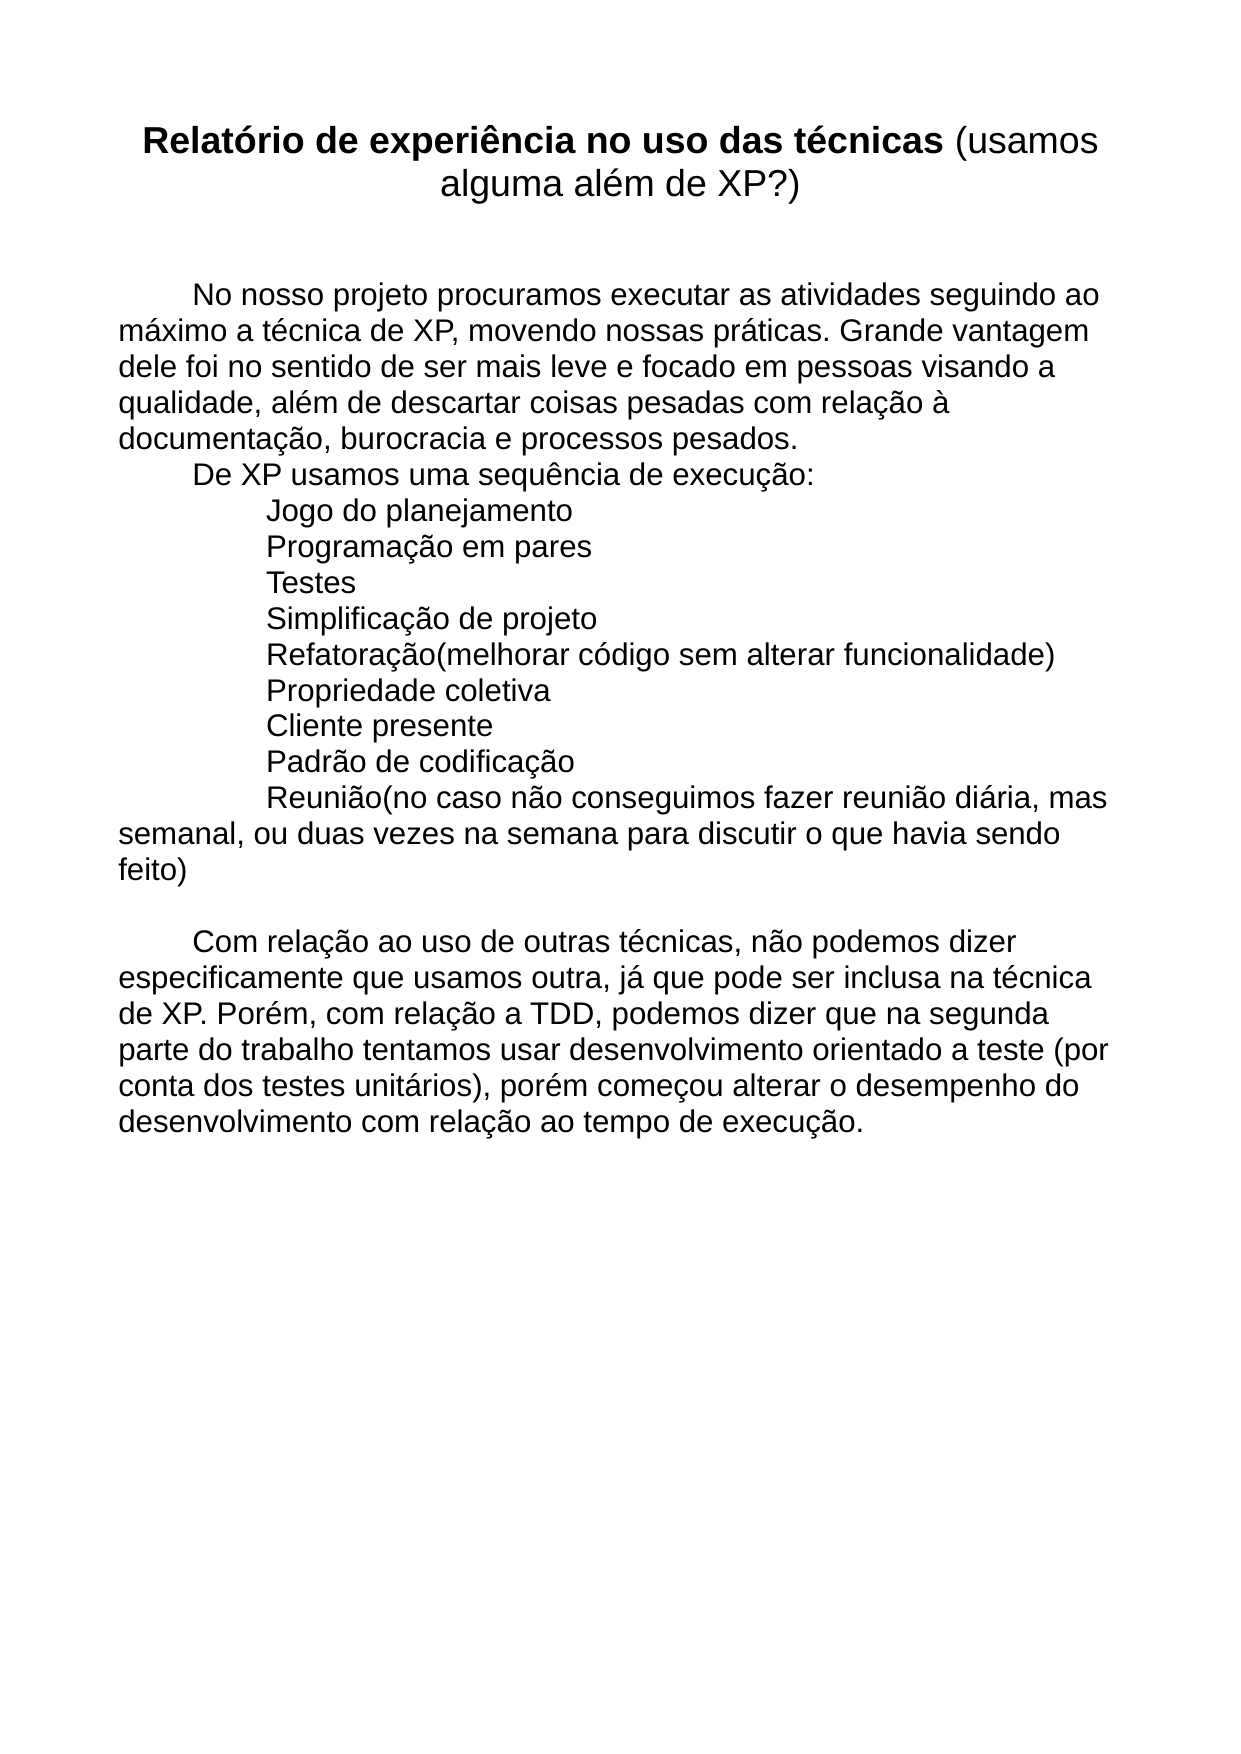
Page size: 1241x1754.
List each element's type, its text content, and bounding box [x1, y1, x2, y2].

text Refatoração(melhorar código sem alterar funcionalidade) [118, 636, 1122, 672]
text No nosso projeto procuramos executar as atividades seguindo ao máximo a técnica de XP, movendo nossas práticas. Grande vantagem dele foi no sentido de ser mais leve e focado em pessoas visando a qualidade, além de descartar coisas pesadas com relação à documentação, burocracia e processos pesados. [118, 276, 1122, 456]
text Cliente presente [118, 707, 1122, 743]
text Reunião(no caso não conseguimos fazer reunião diária, mas semanal, ou duas vezes na semana para discutir o que havia sendo feito) [118, 779, 1122, 887]
text Com relação ao uso de outras técnicas, não podemos dizer especificamente que usamos outra, já que pode ser inclusa na técnica de XP. Porém, com relação a TDD, podemos dizer que na segunda parte do trabalho tentamos usar desenvolvimento orientado a teste (por conta dos testes unitários), porém começou alterar o desempenho do desenvolvimento com relação ao tempo de execução. [118, 923, 1122, 1139]
text Relatório de experiência no uso das técnicas (usamos alguma além de XP?) [118, 118, 1122, 204]
text Programação em pares [118, 528, 1122, 564]
text Simplificação de projeto [118, 600, 1122, 636]
text Jogo do planejamento [118, 492, 1122, 528]
text Padrão de codificação [118, 743, 1122, 779]
text De XP usamos uma sequência de execução: [118, 456, 1122, 492]
text Propriedade coletiva [118, 672, 1122, 707]
text Testes [118, 564, 1122, 600]
